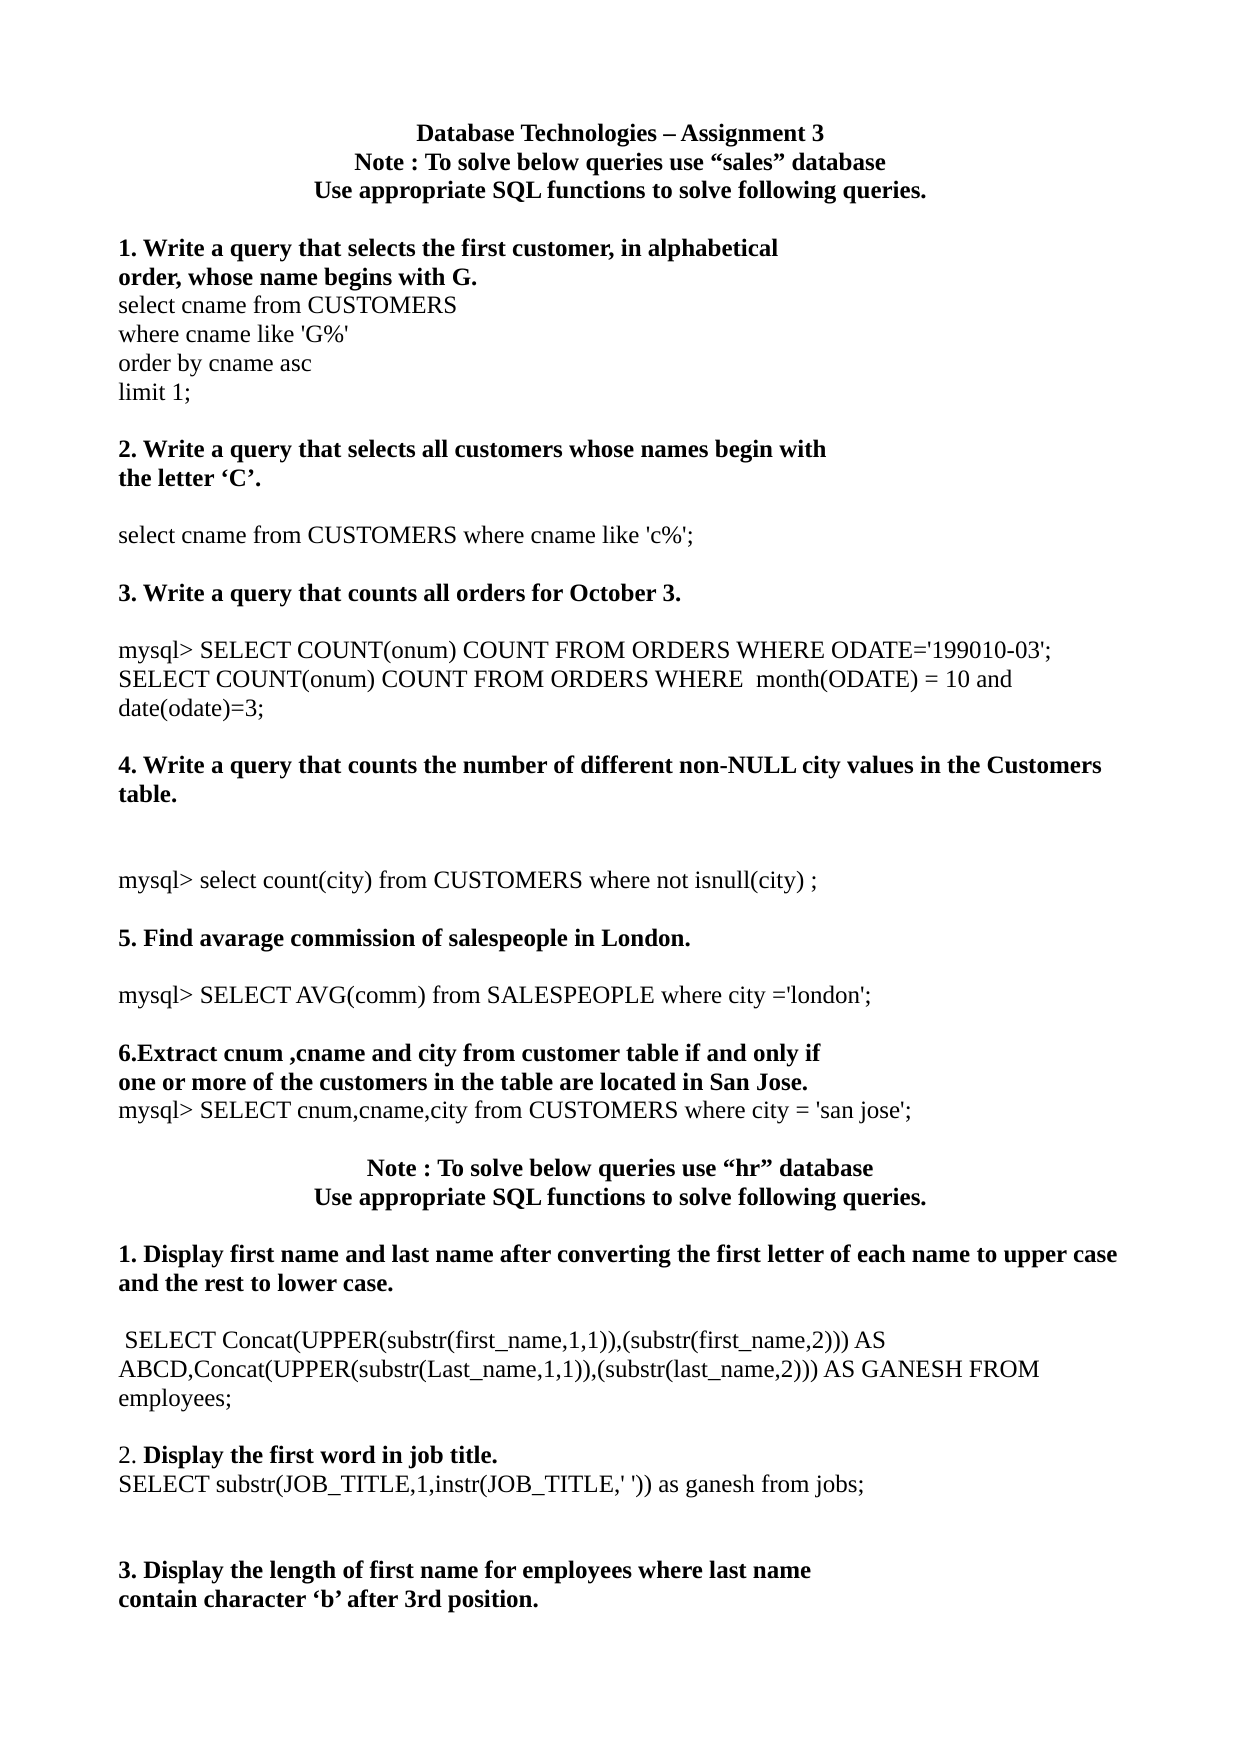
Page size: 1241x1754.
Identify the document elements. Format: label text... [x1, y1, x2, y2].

text mysql> SELECT AVG(comm) from SALESPEOPLE where city ='london'; [118, 981, 1122, 1009]
text 4. Write a query that counts the number of different non-NULL city values in the Customers table. [118, 751, 1122, 808]
text Use appropriate SQL functions to solve following queries. [118, 1182, 1122, 1211]
text Note : To solve below queries use “sales” database [118, 147, 1122, 176]
text select cname from CUSTOMERS [118, 291, 1122, 319]
text 2. Write a query that selects all customers whose names begin with [118, 434, 1122, 463]
text 1. Write a query that selects the first customer, in alphabetical [118, 233, 1122, 262]
text order, whose name begins with G. [118, 262, 1122, 291]
text 2. Display the first word in job title. [118, 1441, 1122, 1469]
text Use appropriate SQL functions to solve following queries. [118, 176, 1122, 204]
text order by cname asc [118, 348, 1122, 377]
text 6.Extract cnum ,cname and city from customer table if and only if [118, 1038, 1122, 1067]
text the letter ‘C’. [118, 463, 1122, 492]
text limit 1; [118, 377, 1122, 406]
text Database Technologies – Assignment 3 [118, 118, 1122, 147]
text mysql> select count(city) from CUSTOMERS where not isnull(city) ; [118, 866, 1122, 894]
text 3. Display the length of first name for employees where last name [118, 1556, 1122, 1584]
text SELECT Concat(UPPER(substr(first_name,1,1)),(substr(first_name,2))) AS ABCD,Concat(UPPER(substr(Last_name,1,1)),(substr(last_name,2))) AS GANESH FROM employees; [118, 1326, 1122, 1412]
text Note : To solve below queries use “hr” database [118, 1153, 1122, 1182]
text mysql> SELECT COUNT(onum) COUNT FROM ORDERS WHERE ODATE='199010-03'; [118, 636, 1122, 664]
text select cname from CUSTOMERS where cname like 'c%'; [118, 521, 1122, 549]
text 1. Display first name and last name after converting the first letter of each name to upper case and the rest to lower case. [118, 1239, 1122, 1297]
text one or more of the customers in the table are located in San Jose. [118, 1067, 1122, 1096]
text SELECT COUNT(onum) COUNT FROM ORDERS WHERE month(ODATE) = 10 and date(odate)=3; [118, 664, 1122, 722]
text 5. Find avarage commission of salespeople in London. [118, 923, 1122, 952]
text contain character ‘b’ after 3rd position. [118, 1584, 1122, 1613]
text 3. Write a query that counts all orders for October 3. [118, 578, 1122, 607]
text SELECT substr(JOB_TITLE,1,instr(JOB_TITLE,' ')) as ganesh from jobs; [118, 1469, 1122, 1498]
text where cname like 'G%' [118, 319, 1122, 348]
text mysql> SELECT cnum,cname,city from CUSTOMERS where city = 'san jose'; [118, 1096, 1122, 1124]
